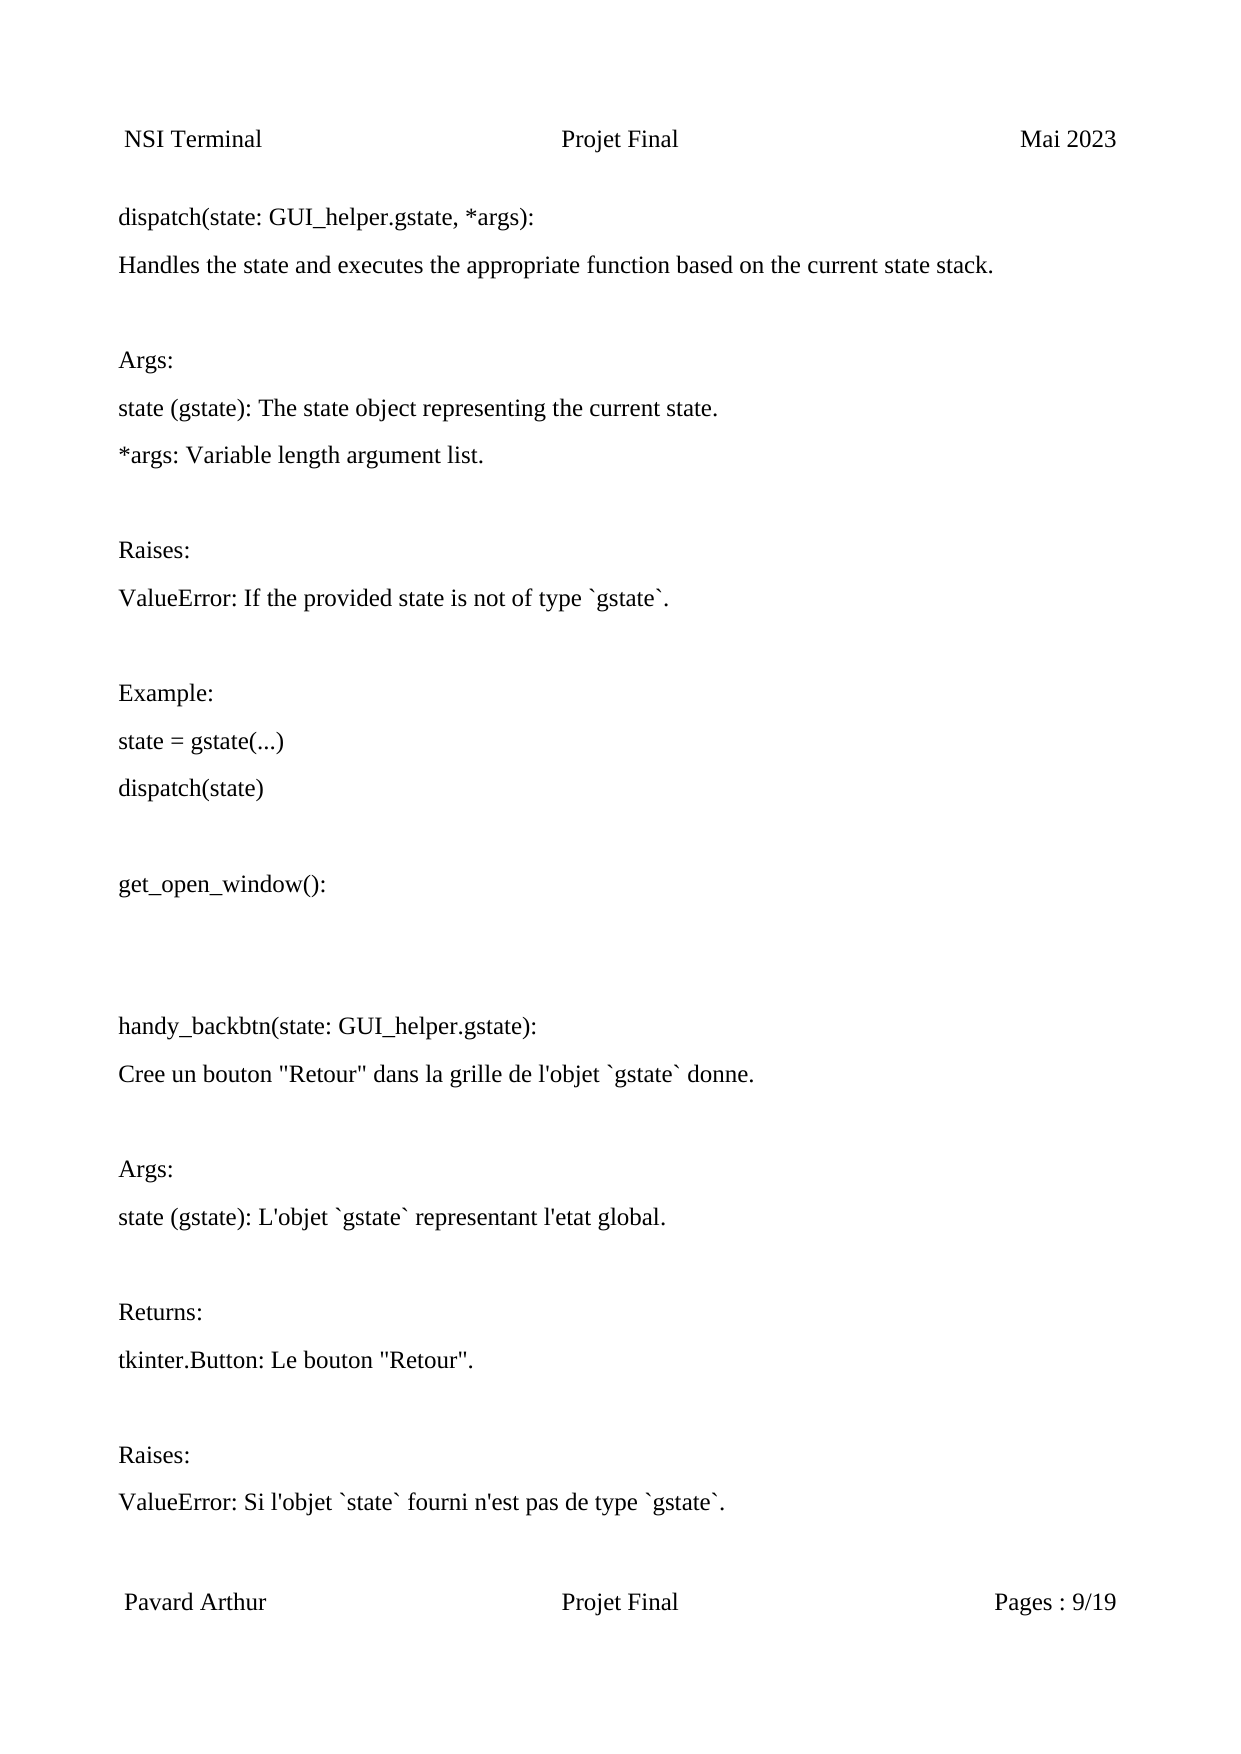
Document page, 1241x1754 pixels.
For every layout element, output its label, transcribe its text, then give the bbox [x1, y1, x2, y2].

text state (gstate): The state object representing the current state. [118, 393, 1122, 421]
text Returns: [118, 1297, 1122, 1326]
text ValueError: Si l'objet `state` fourni n'est pas de type `gstate`. [118, 1487, 1122, 1516]
text state (gstate): L'objet `gstate` representant l'etat global. [118, 1202, 1122, 1231]
text state = gstate(...) [118, 726, 1122, 754]
text tkinter.Button: Le bouton "Retour". [118, 1345, 1122, 1373]
text get_open_window(): [118, 869, 1122, 897]
text Cree un bouton "Retour" dans la grille de l'objet `gstate` donne. [118, 1059, 1122, 1088]
text Raises: [118, 535, 1122, 564]
text Handles the state and executes the appropriate function based on the current state stack. [118, 250, 1122, 278]
text dispatch(state: GUI_helper.gstate, *args): [118, 202, 1122, 231]
text Args: [118, 345, 1122, 374]
text Raises: [118, 1440, 1122, 1469]
text *args: Variable length argument list. [118, 440, 1122, 469]
text dispatch(state) [118, 773, 1122, 802]
text Args: [118, 1154, 1122, 1183]
text ValueError: If the provided state is not of type `gstate`. [118, 583, 1122, 612]
text Example: [118, 678, 1122, 707]
text handy_backbtn(state: GUI_helper.gstate): [118, 1011, 1122, 1040]
